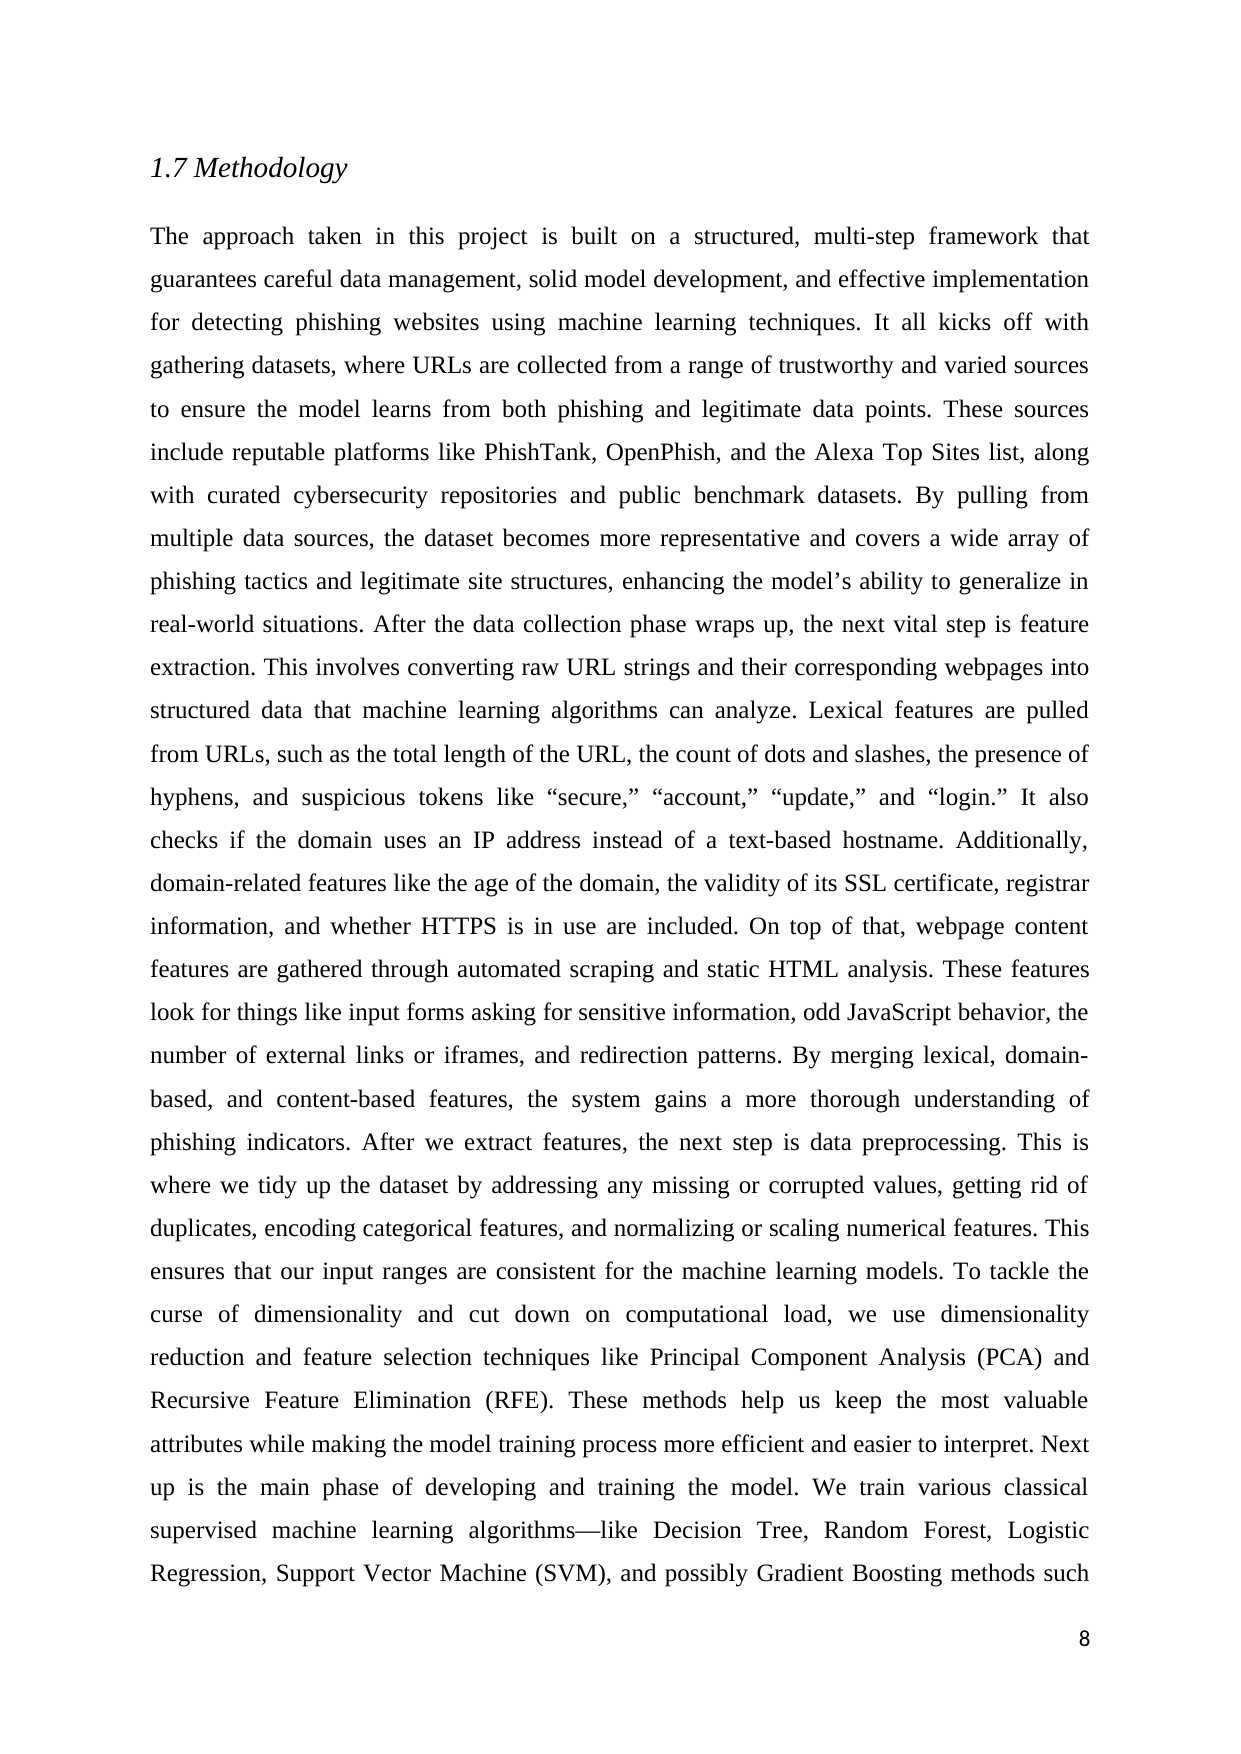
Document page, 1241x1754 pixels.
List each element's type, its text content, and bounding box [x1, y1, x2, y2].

text The approach taken in this project is built on a structured, multi-step framework that guarantees careful data management, solid model development, and effective implementation for detecting phishing websites using machine learning techniques. It all kicks off with gathering datasets, where URLs are collected from a range of trustworthy and varied sources to ensure the model learns from both phishing and legitimate data points. These sources include reputable platforms like PhishTank, OpenPhish, and the Alexa Top Sites list, along with curated cybersecurity repositories and public benchmark datasets. By pulling from multiple data sources, the dataset becomes more representative and covers a wide array of phishing tactics and legitimate site structures, enhancing the model’s ability to generalize in real-world situations. After the data collection phase wraps up, the next vital step is feature extraction. This involves converting raw URL strings and their corresponding webpages into structured data that machine learning algorithms can analyze. Lexical features are pulled from URLs, such as the total length of the URL, the count of dots and slashes, the presence of hyphens, and suspicious tokens like “secure,” “account,” “update,” and “login.” It also checks if the domain uses an IP address instead of a text-based hostname. Additionally, domain-related features like the age of the domain, the validity of its SSL certificate, registrar information, and whether HTTPS is in use are included. On top of that, webpage content features are gathered through automated scraping and static HTML analysis. These features look for things like input forms asking for sensitive information, odd JavaScript behavior, the number of external links or iframes, and redirection patterns. By merging lexical, domain-based, and content-based features, the system gains a more thorough understanding of phishing indicators. After we extract features, the next step is data preprocessing. This is where we tidy up the dataset by addressing any missing or corrupted values, getting rid of duplicates, encoding categorical features, and normalizing or scaling numerical features. This ensures that our input ranges are consistent for the machine learning models. To tackle the curse of dimensionality and cut down on computational load, we use dimensionality reduction and feature selection techniques like Principal Component Analysis (PCA) and Recursive Feature Elimination (RFE). These methods help us keep the most valuable attributes while making the model training process more efficient and easier to interpret. Next up is the main phase of developing and training the model. We train various classical supervised machine learning algorithms—like Decision Tree, Random Forest, Logistic Regression, Support Vector Machine (SVM), and possibly Gradient Boosting methods such [150, 221, 1090, 1587]
text 1.7 Methodology [150, 150, 1090, 183]
